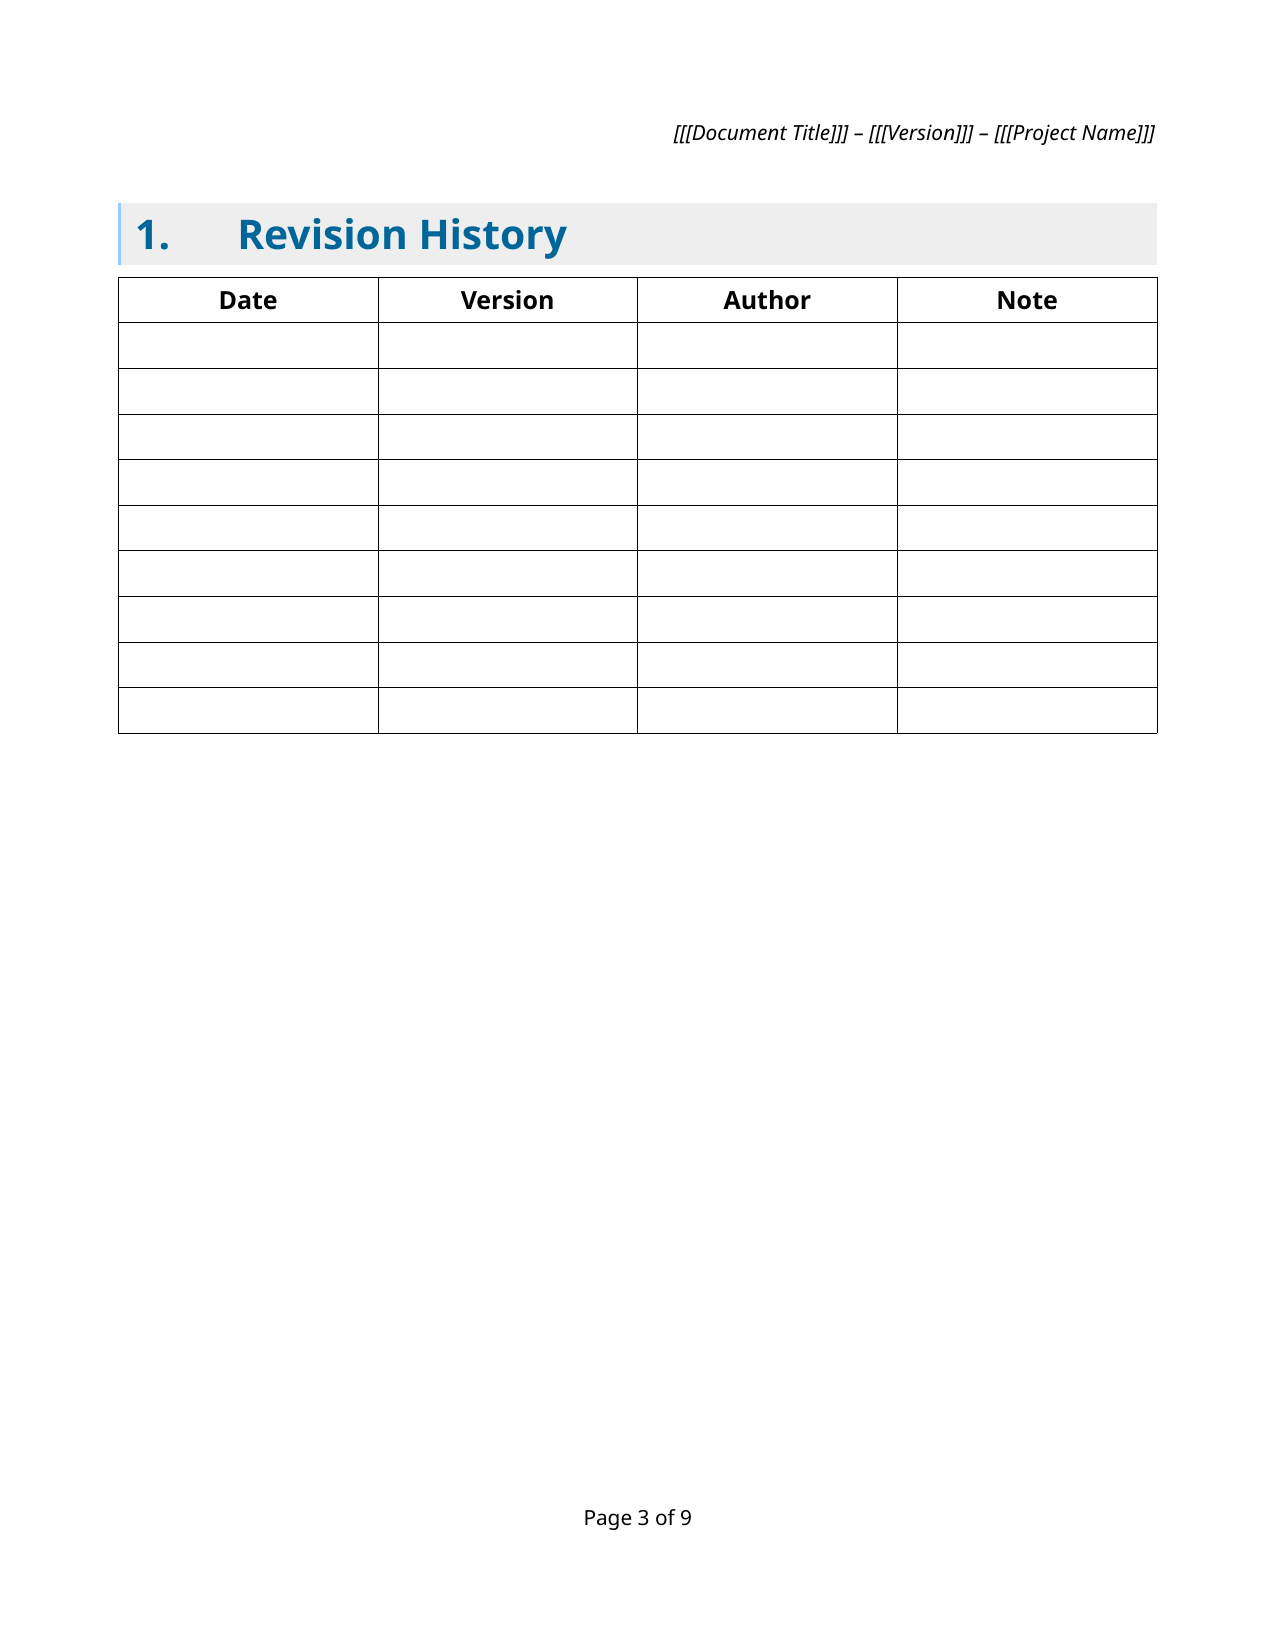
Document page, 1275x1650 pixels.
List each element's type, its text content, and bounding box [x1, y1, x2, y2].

table_cell [898, 506, 1157, 550]
table_header Version [379, 278, 637, 322]
table_cell [898, 415, 1157, 459]
table_cell [379, 369, 637, 413]
table_cell [638, 688, 897, 733]
table_header Author [638, 278, 897, 322]
table_cell [119, 506, 378, 550]
table_cell [119, 323, 378, 368]
table_cell [638, 597, 897, 642]
table_cell [638, 323, 897, 368]
table_cell [119, 460, 378, 505]
table_cell [379, 506, 637, 550]
table_cell [379, 597, 637, 642]
table_cell [638, 415, 897, 459]
table_cell [638, 643, 897, 687]
subtitle Revision History [121, 203, 1157, 265]
table_cell [638, 506, 897, 550]
table_cell [379, 415, 637, 459]
table_cell [898, 551, 1157, 596]
table_header Note [898, 278, 1157, 322]
table_cell [638, 460, 897, 505]
table_cell [898, 460, 1157, 505]
table_header Date [119, 278, 378, 322]
table_cell [379, 460, 637, 505]
table_cell [119, 415, 378, 459]
table_cell [119, 643, 378, 687]
table_cell [379, 551, 637, 596]
table_cell [898, 323, 1157, 368]
table_cell [898, 369, 1157, 413]
table_cell [119, 688, 378, 733]
table_cell [638, 369, 897, 413]
table_cell [379, 323, 637, 368]
table_cell [898, 597, 1157, 642]
table_cell [119, 551, 378, 596]
table_cell [898, 643, 1157, 687]
table_cell [379, 688, 637, 733]
table_cell [379, 643, 637, 687]
table_cell [638, 551, 897, 596]
table_cell [119, 597, 378, 642]
table_cell [119, 369, 378, 413]
table_cell [898, 688, 1157, 733]
